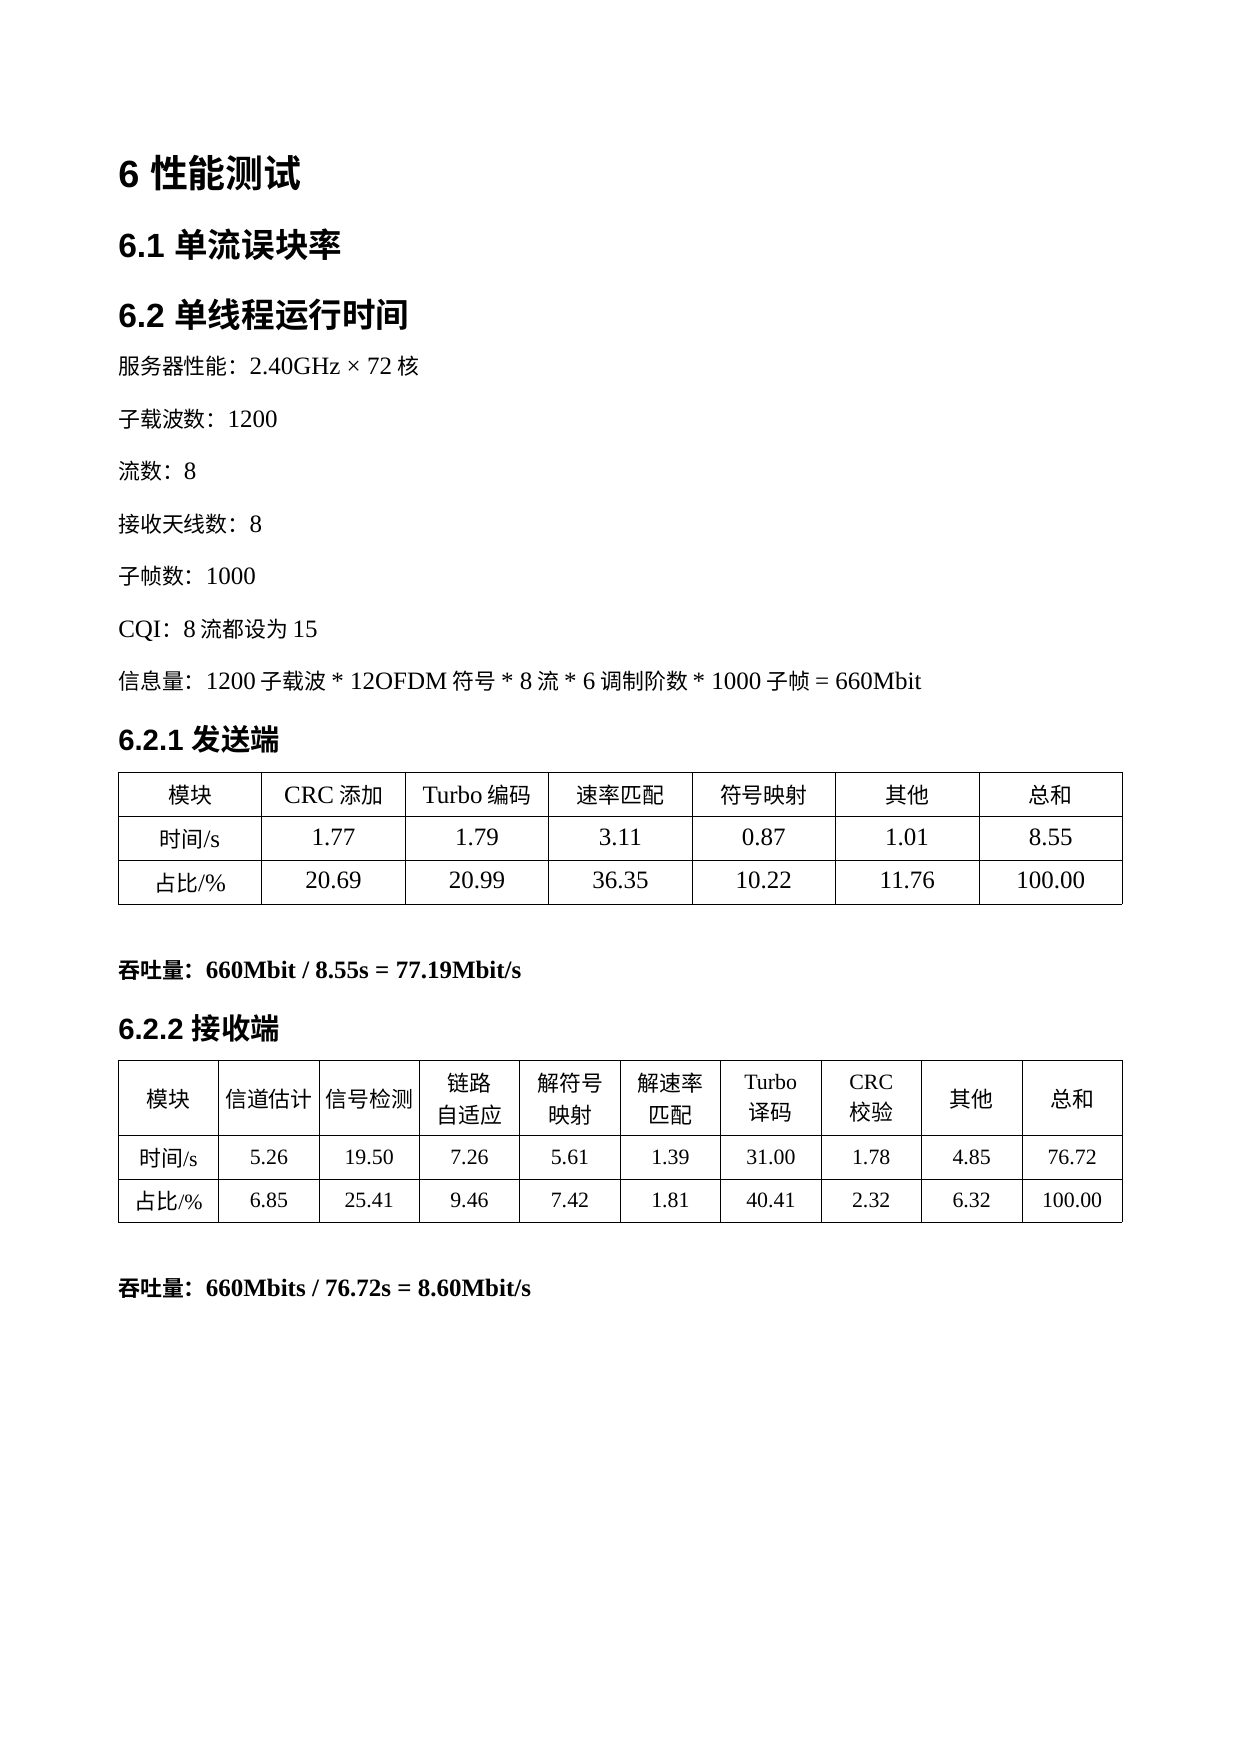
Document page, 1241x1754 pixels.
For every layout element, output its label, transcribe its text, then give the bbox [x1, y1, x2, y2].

table_header CRC 校验 [822, 1061, 921, 1135]
table_cell 36.35 [549, 861, 692, 904]
text 接收天线数：8 [118, 507, 1122, 538]
table_cell 31.00 [721, 1136, 821, 1178]
table_header Turbo 译码 [721, 1061, 821, 1135]
table_header 符号映射 [693, 773, 835, 816]
table_cell 11.76 [836, 861, 979, 904]
table_header 信道估计 [219, 1061, 319, 1135]
table_header 解速率 匹配 [621, 1061, 720, 1135]
table_cell 1.39 [621, 1136, 720, 1178]
table_cell 4.85 [922, 1136, 1022, 1178]
table_cell 时间/s [119, 817, 261, 860]
table_cell 0.87 [693, 817, 835, 860]
table_header 总和 [980, 773, 1122, 816]
table_cell 5.26 [219, 1136, 319, 1178]
table_cell 5.61 [520, 1136, 620, 1178]
subtitle 6.1 单流误块率 [118, 219, 1122, 267]
table_cell 25.41 [320, 1180, 419, 1222]
table_cell 1.77 [262, 817, 405, 860]
text 子载波数：1200 [118, 402, 1122, 433]
table_header 速率匹配 [549, 773, 692, 816]
text 吞吐量：660Mbit / 8.55s = 77.19Mbit/s [118, 953, 1122, 984]
text 服务器性能：2.40GHz × 72核 [118, 349, 1122, 381]
table_cell 100.00 [980, 861, 1122, 904]
table_cell 1.81 [621, 1180, 720, 1222]
table_header 其他 [836, 773, 979, 816]
table_cell 7.42 [520, 1180, 620, 1222]
subtitle 6 性能测试 [118, 143, 1122, 198]
table_cell 6.85 [219, 1180, 319, 1222]
table_header 信号检测 [320, 1061, 419, 1135]
table_cell 1.79 [406, 817, 548, 860]
subtitle 6.2.2 接收端 [118, 1005, 1122, 1048]
subtitle 6.2.1 发送端 [118, 717, 1122, 759]
table_cell 7.26 [420, 1136, 519, 1178]
table_cell 3.11 [549, 817, 692, 860]
table_cell 19.50 [320, 1136, 419, 1178]
table_header 解符号 映射 [520, 1061, 620, 1135]
table_header Turbo编码 [406, 773, 548, 816]
text CQI：8流都设为15 [118, 612, 1122, 643]
table_cell 10.22 [693, 861, 835, 904]
table_cell 40.41 [721, 1180, 821, 1222]
table_cell 时间/s [119, 1136, 218, 1178]
table_cell 9.46 [420, 1180, 519, 1222]
table_cell 1.01 [836, 817, 979, 860]
table_cell 1.78 [822, 1136, 921, 1178]
table_cell 2.32 [822, 1180, 921, 1222]
text 信息量：1200子载波 * 12OFDM符号 * 8流 * 6调制阶数 * 1000子帧 = 660Mbit [118, 664, 1122, 696]
table_cell 100.00 [1023, 1180, 1122, 1222]
table_header CRC添加 [262, 773, 405, 816]
table_header 其他 [922, 1061, 1022, 1135]
table_header 总和 [1023, 1061, 1122, 1135]
subtitle 6.2 单线程运行时间 [118, 288, 1122, 337]
table_header 模块 [119, 773, 261, 816]
table_cell 8.55 [980, 817, 1122, 860]
table_cell 占比/% [119, 861, 261, 904]
table_header 链路 自适应 [420, 1061, 519, 1135]
table_header 模块 [119, 1061, 218, 1135]
table_cell 6.32 [922, 1180, 1022, 1222]
table_cell 20.99 [406, 861, 548, 904]
table_cell 76.72 [1023, 1136, 1122, 1178]
table_cell 占比/% [119, 1180, 218, 1222]
table_cell 20.69 [262, 861, 405, 904]
text 吞吐量：660Mbits / 76.72s = 8.60Mbit/s [118, 1271, 1122, 1302]
text 流数：8 [118, 454, 1122, 486]
text 子帧数：1000 [118, 559, 1122, 591]
